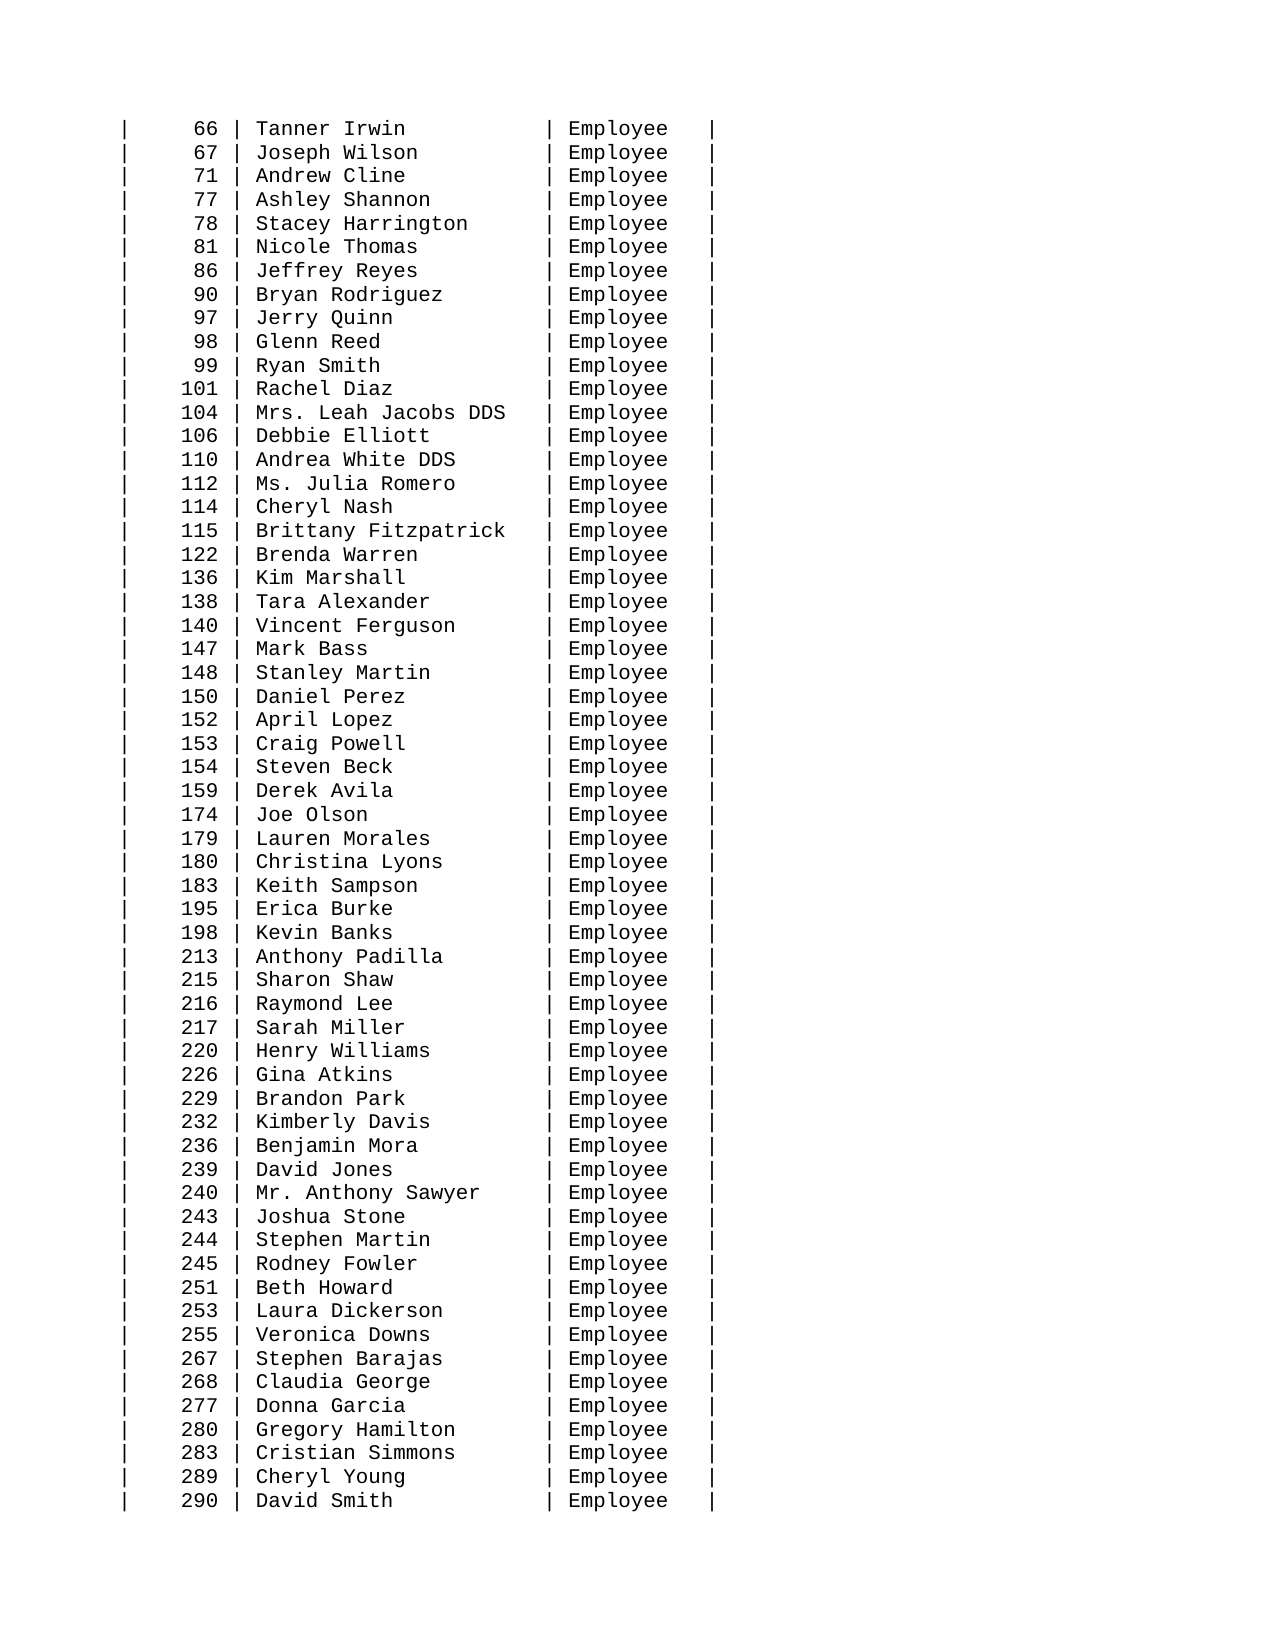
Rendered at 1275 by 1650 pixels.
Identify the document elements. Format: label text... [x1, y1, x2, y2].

text | 97 | Jerry Quinn | Employee | [118, 307, 1157, 331]
text | 153 | Craig Powell | Employee | [118, 733, 1157, 757]
text | 154 | Steven Beck | Employee | [118, 757, 1157, 780]
text | 215 | Sharon Shaw | Employee | [118, 969, 1157, 993]
text | 148 | Stanley Martin | Employee | [118, 662, 1157, 686]
text | 140 | Vincent Ferguson | Employee | [118, 615, 1157, 638]
text | 67 | Joseph Wilson | Employee | [118, 142, 1157, 165]
text | 101 | Rachel Diaz | Employee | [118, 378, 1157, 402]
text | 239 | David Jones | Employee | [118, 1158, 1157, 1182]
text | 78 | Stacey Harrington | Employee | [118, 213, 1157, 236]
text | 289 | Cheryl Young | Employee | [118, 1466, 1157, 1489]
text | 106 | Debbie Elliott | Employee | [118, 426, 1157, 449]
text | 220 | Henry Williams | Employee | [118, 1040, 1157, 1064]
text | 81 | Nicole Thomas | Employee | [118, 236, 1157, 260]
text | 251 | Beth Howard | Employee | [118, 1277, 1157, 1300]
text | 183 | Keith Sampson | Employee | [118, 875, 1157, 898]
text | 268 | Claudia George | Employee | [118, 1371, 1157, 1395]
text | 179 | Lauren Morales | Employee | [118, 827, 1157, 851]
text | 283 | Cristian Simmons | Employee | [118, 1442, 1157, 1466]
text | 255 | Veronica Downs | Employee | [118, 1324, 1157, 1348]
text | 138 | Tara Alexander | Employee | [118, 591, 1157, 615]
text | 71 | Andrew Cline | Employee | [118, 165, 1157, 189]
text | 229 | Brandon Park | Employee | [118, 1088, 1157, 1111]
text | 290 | David Smith | Employee | [118, 1489, 1157, 1513]
text | 136 | Kim Marshall | Employee | [118, 567, 1157, 591]
text | 216 | Raymond Lee | Employee | [118, 993, 1157, 1017]
text | 77 | Ashley Shannon | Employee | [118, 189, 1157, 213]
text | 112 | Ms. Julia Romero | Employee | [118, 473, 1157, 496]
text | 280 | Gregory Hamilton | Employee | [118, 1419, 1157, 1442]
text | 150 | Daniel Perez | Employee | [118, 686, 1157, 709]
text | 114 | Cheryl Nash | Employee | [118, 496, 1157, 520]
text | 243 | Joshua Stone | Employee | [118, 1206, 1157, 1229]
text | 147 | Mark Bass | Employee | [118, 638, 1157, 662]
text | 174 | Joe Olson | Employee | [118, 804, 1157, 827]
text | 90 | Bryan Rodriguez | Employee | [118, 284, 1157, 307]
text | 115 | Brittany Fitzpatrick | Employee | [118, 520, 1157, 544]
text | 244 | Stephen Martin | Employee | [118, 1229, 1157, 1253]
text | 110 | Andrea White DDS | Employee | [118, 449, 1157, 473]
text | 104 | Mrs. Leah Jacobs DDS | Employee | [118, 402, 1157, 426]
text | 66 | Tanner Irwin | Employee | [118, 118, 1157, 142]
text | 217 | Sarah Miller | Employee | [118, 1017, 1157, 1040]
text | 232 | Kimberly Davis | Employee | [118, 1111, 1157, 1135]
text | 159 | Derek Avila | Employee | [118, 780, 1157, 804]
text | 226 | Gina Atkins | Employee | [118, 1064, 1157, 1088]
text | 98 | Glenn Reed | Employee | [118, 331, 1157, 354]
text | 213 | Anthony Padilla | Employee | [118, 946, 1157, 969]
text | 152 | April Lopez | Employee | [118, 709, 1157, 733]
text | 86 | Jeffrey Reyes | Employee | [118, 260, 1157, 284]
text | 99 | Ryan Smith | Employee | [118, 354, 1157, 378]
text | 240 | Mr. Anthony Sawyer | Employee | [118, 1182, 1157, 1206]
text | 245 | Rodney Fowler | Employee | [118, 1253, 1157, 1277]
text | 277 | Donna Garcia | Employee | [118, 1395, 1157, 1419]
text | 267 | Stephen Barajas | Employee | [118, 1348, 1157, 1371]
text | 198 | Kevin Banks | Employee | [118, 922, 1157, 946]
text | 122 | Brenda Warren | Employee | [118, 544, 1157, 567]
text | 253 | Laura Dickerson | Employee | [118, 1300, 1157, 1324]
text | 195 | Erica Burke | Employee | [118, 898, 1157, 922]
text | 236 | Benjamin Mora | Employee | [118, 1135, 1157, 1158]
text | 180 | Christina Lyons | Employee | [118, 851, 1157, 875]
